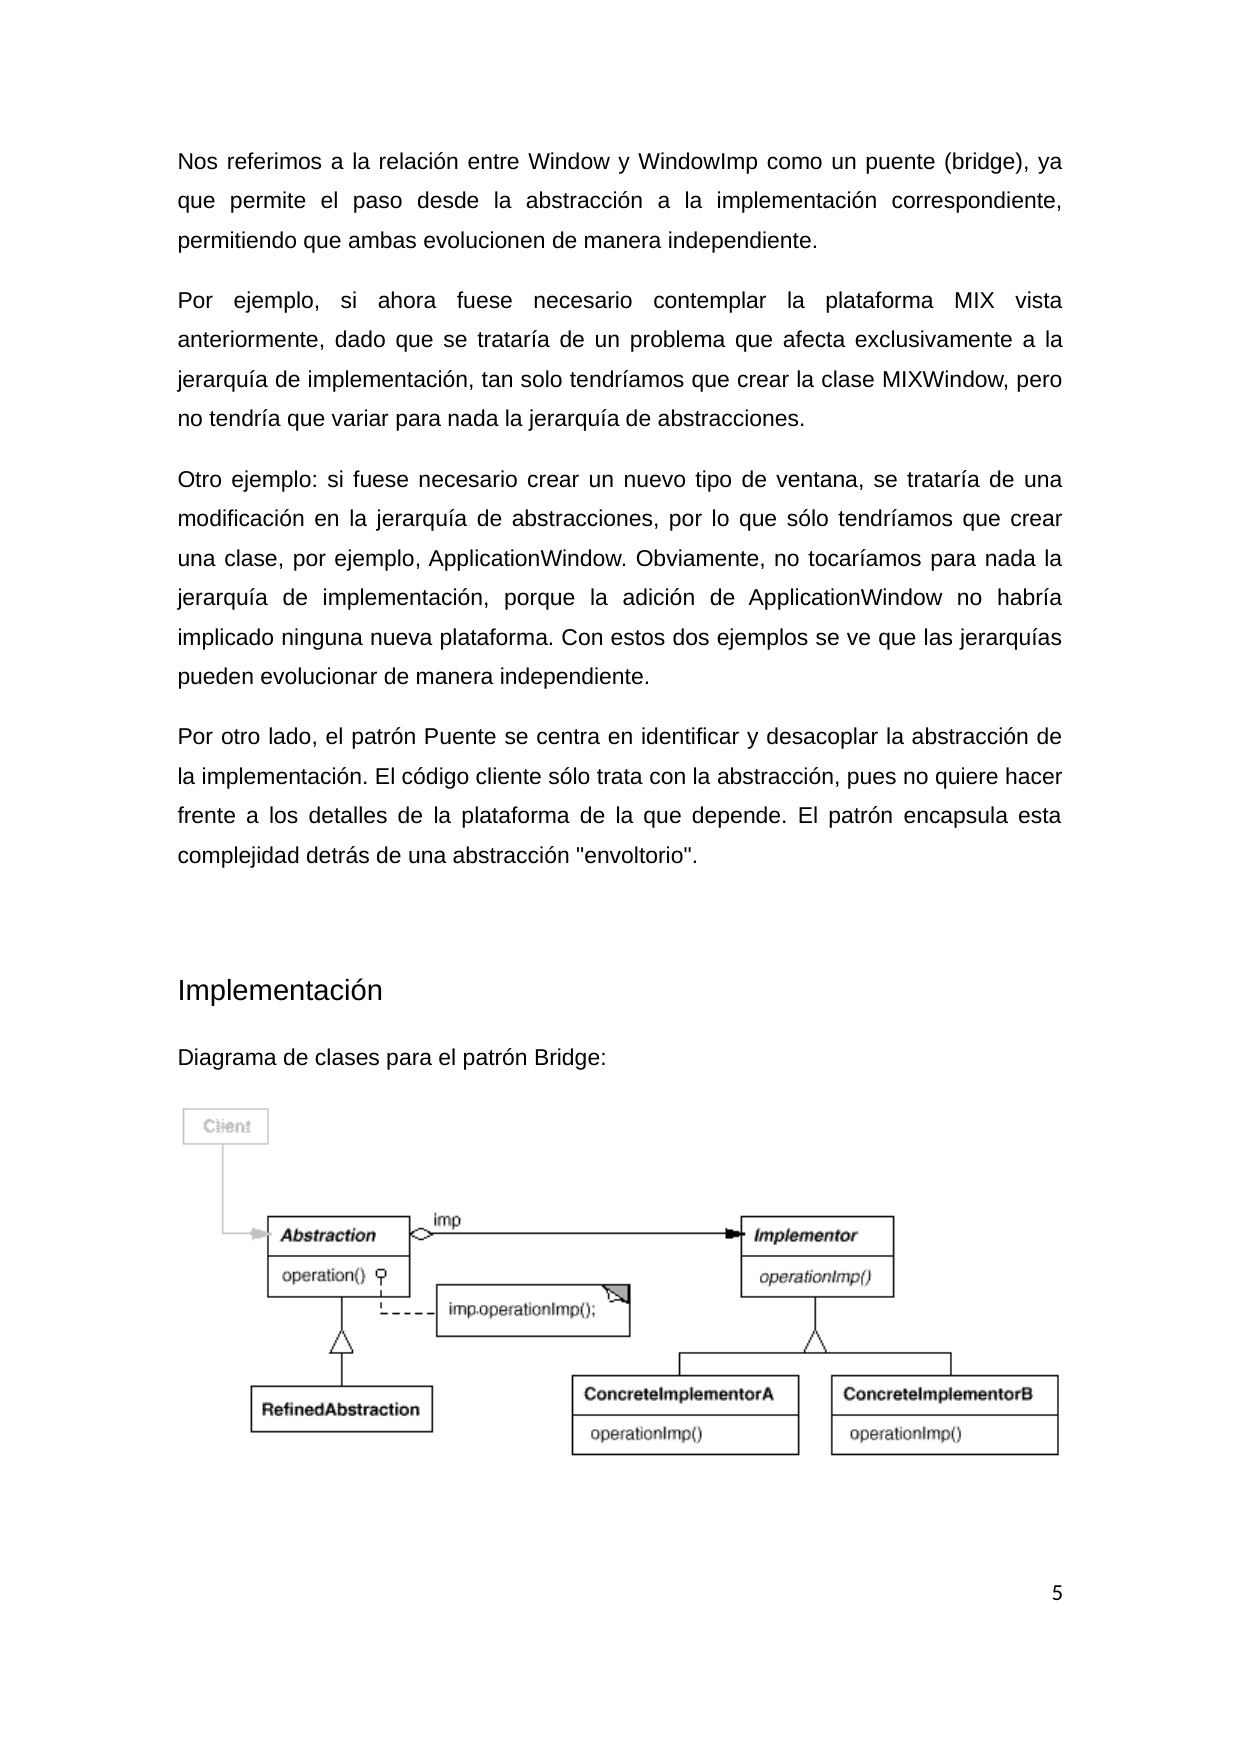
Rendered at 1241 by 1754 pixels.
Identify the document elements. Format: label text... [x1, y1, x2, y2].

text Otro ejemplo: si fuese necesario crear un nuevo tipo de ventana, se trataría de una modificación en la jerarquía de abstracciones, por lo que sólo tendríamos que crear una clase, por ejemplo, ApplicationWindow. Obviamente, no tocaríamos para nada la jerarquía de implementación, porque la adición de ApplicationWindow no habría implicado ninguna nueva plataforma. Con estos dos ejemplos se ve que las jerarquías pueden evolucionar de manera independiente. [177, 466, 1063, 689]
text Implementación [177, 973, 1063, 1007]
text Diagrama de clases para el patrón Bridge: [177, 1044, 1063, 1071]
picture [177, 1104, 1062, 1460]
text Por ejemplo, si ahora fuese necesario contemplar la plataforma MIX vista anteriormente, dado que se trataría de un problema que afecta exclusivamente a la jerarquía de implementación, tan solo tendríamos que crear la clase MIXWindow, pero no tendría que variar para nada la jerarquía de abstracciones. [177, 287, 1063, 432]
text Por otro lado, el patrón Puente se centra en identificar y desacoplar la abstracción de la implementación. El código cliente sólo trata con la abstracción, pues no quiere hacer frente a los detalles de la plataforma de la que depende. El patrón encapsula esta complejidad detrás de una abstracción "envoltorio". [177, 723, 1063, 868]
text Nos referimos a la relación entre Window y WindowImp como un puente (bridge), ya que permite el paso desde la abstracción a la implementación correspondiente, permitiendo que ambas evolucionen de manera independiente. [177, 148, 1063, 253]
